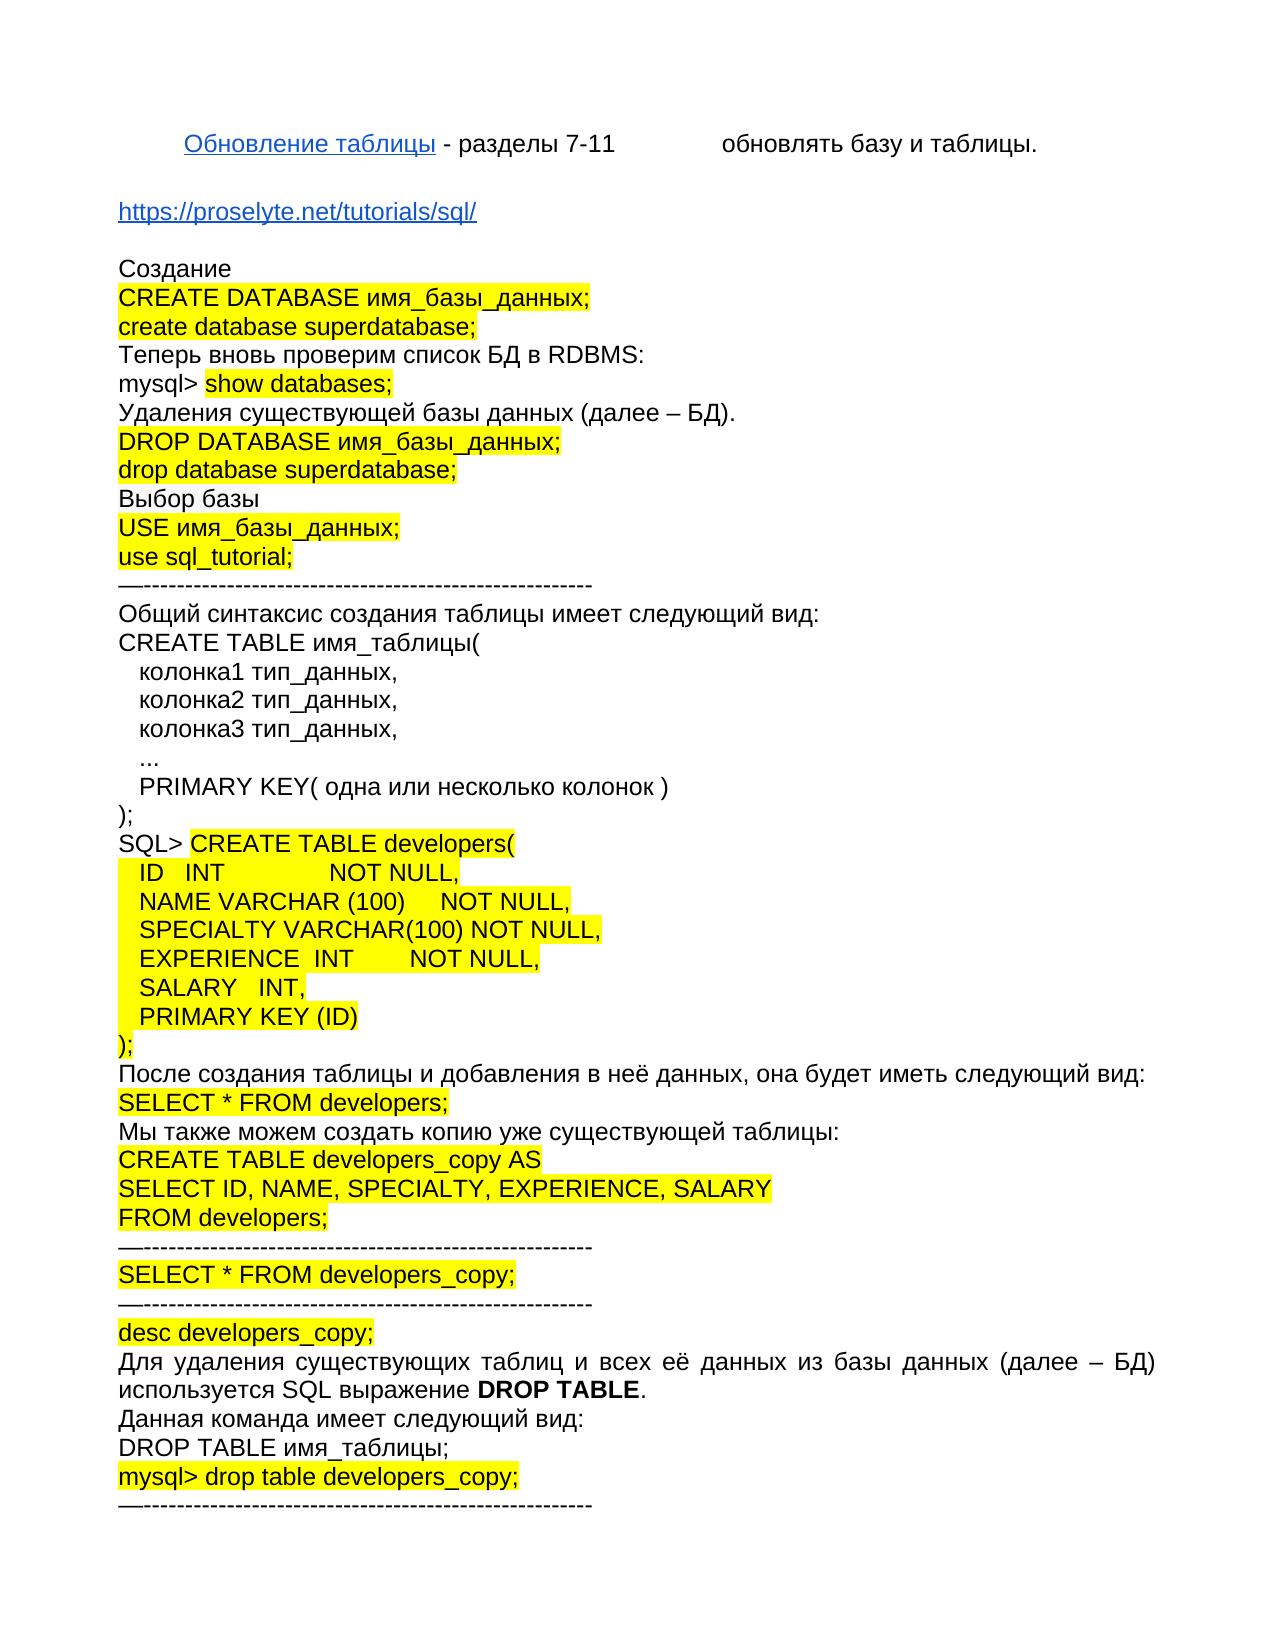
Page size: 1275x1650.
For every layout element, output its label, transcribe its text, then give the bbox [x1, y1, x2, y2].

text —------------------------------------------------------ [118, 570, 1157, 599]
text CREATE DATABASE имя_базы_данных; [118, 283, 1157, 311]
text mysql> show databases; [118, 369, 1157, 398]
text USE имя_базы_данных; [118, 513, 1157, 541]
text https://proselyte.net/tutorials/sql/ [118, 196, 1157, 225]
table_header Обновление таблицы - разделы 7-11 [173, 118, 711, 168]
text ); [118, 1030, 1157, 1059]
text SELECT * FROM developers; [118, 1088, 1157, 1116]
text Удаления существующей базы данных (далее – БД). [118, 398, 1157, 426]
text EXPERIENCE INT NOT NULL, [118, 944, 1157, 973]
text CREATE TABLE developers_copy AS [118, 1145, 1157, 1174]
text SALARY INT, [118, 973, 1157, 1001]
text SQL> CREATE TABLE developers( [118, 829, 1157, 858]
text Выбор базы [118, 484, 1157, 513]
text NAME VARCHAR (100) NOT NULL, [118, 886, 1157, 915]
text DROP TABLE имя_таблицы; [118, 1433, 1157, 1461]
text drop database superdatabase; [118, 455, 1157, 484]
text —------------------------------------------------------ [118, 1231, 1157, 1260]
text CREATE TABLE имя_таблицы( [118, 628, 1157, 656]
text Создание [118, 254, 1157, 283]
text —------------------------------------------------------ [118, 1289, 1157, 1318]
text Общий синтаксис создания таблицы имеет следующий вид: [118, 599, 1157, 628]
text —------------------------------------------------------ [118, 1490, 1157, 1519]
text ID INT NOT NULL, [118, 858, 1157, 886]
text колонка3 тип_данных, [118, 714, 1157, 743]
text Для удаления существующих таблиц и всех её данных из базы данных (далее – БД) используется SQL выражение DROP TABLE. [118, 1346, 1157, 1404]
text mysql> drop table developers_copy; [118, 1461, 1157, 1490]
text колонка1 тип_данных, [118, 656, 1157, 685]
text PRIMARY KEY( одна или несколько колонок ) [118, 771, 1157, 800]
text ); [118, 800, 1157, 829]
text Теперь вновь проверим список БД в RDBMS: [118, 340, 1157, 369]
table_header обновлять базу и таблицы. [711, 118, 1120, 168]
text SELECT ID, NAME, SPECIALTY, EXPERIENCE, SALARY [118, 1174, 1157, 1203]
text Мы также можем создать копию уже существующей таблицы: [118, 1116, 1157, 1145]
table_header [118, 118, 173, 168]
text desc developers_copy; [118, 1318, 1157, 1346]
text колонка2 тип_данных, [118, 685, 1157, 714]
text create database superdatabase; [118, 311, 1157, 340]
text PRIMARY KEY (ID) [118, 1001, 1157, 1030]
text SPECIALTY VARCHAR(100) NOT NULL, [118, 915, 1157, 944]
text DROP DATABASE имя_базы_данных; [118, 426, 1157, 455]
text SELECT * FROM developers_copy; [118, 1260, 1157, 1289]
text После создания таблицы и добавления в неё данных, она будет иметь следующий вид: [118, 1059, 1157, 1088]
text use sql_tutorial; [118, 541, 1157, 570]
text Данная команда имеет следующий вид: [118, 1404, 1157, 1433]
text FROM developers; [118, 1203, 1157, 1231]
text ... [118, 743, 1157, 771]
